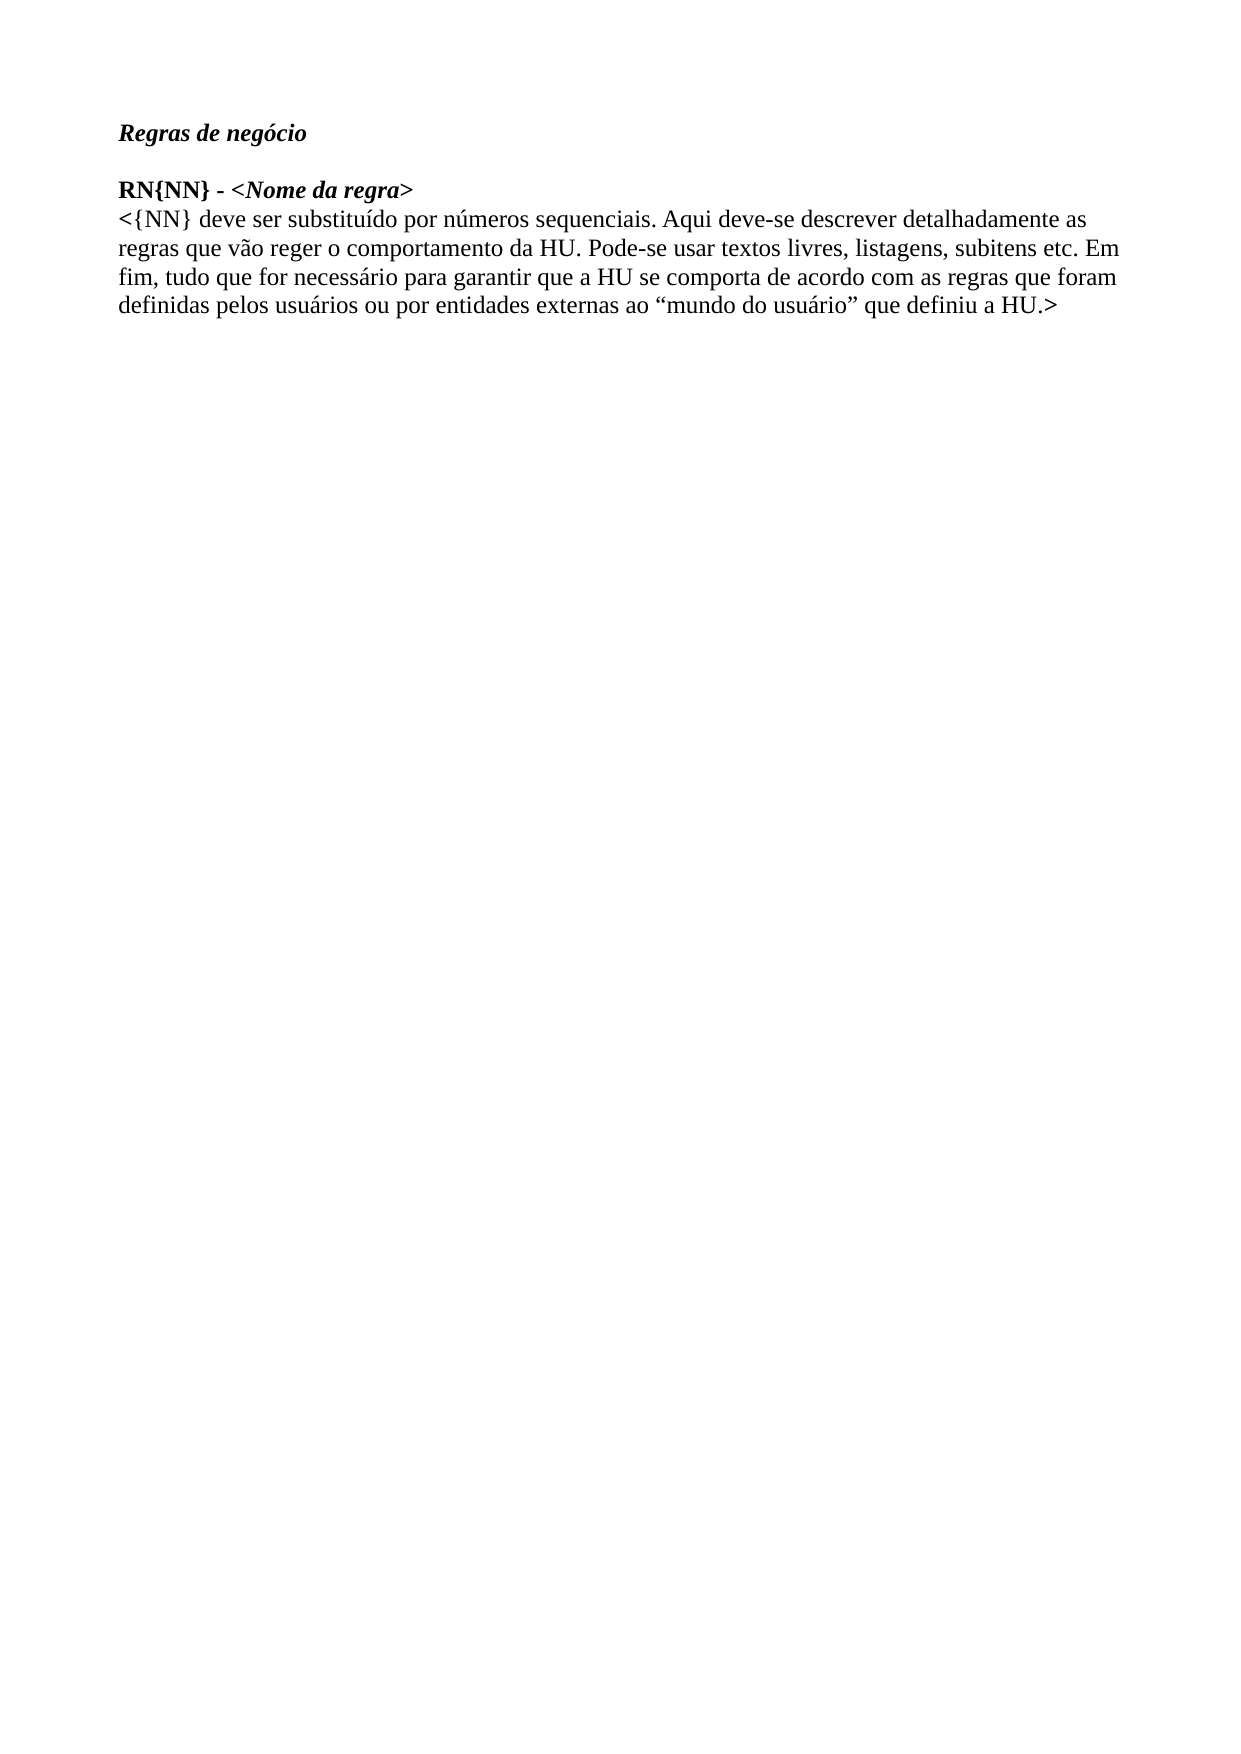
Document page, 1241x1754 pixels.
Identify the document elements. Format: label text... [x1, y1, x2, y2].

text <{NN} deve ser substituído por números sequenciais. Aqui deve-se descrever detalhadamente as regras que vão reger o comportamento da HU. Pode-se usar textos livres, listagens, subitens etc. Em fim, tudo que for necessário para garantir que a HU se comporta de acordo com as regras que foram definidas pelos usuários ou por entidades externas ao “mundo do usuário” que definiu a HU.> [118, 204, 1122, 319]
text Regras de negócio [118, 118, 1122, 147]
text RN{NN} - <Nome da regra> [118, 176, 1122, 204]
